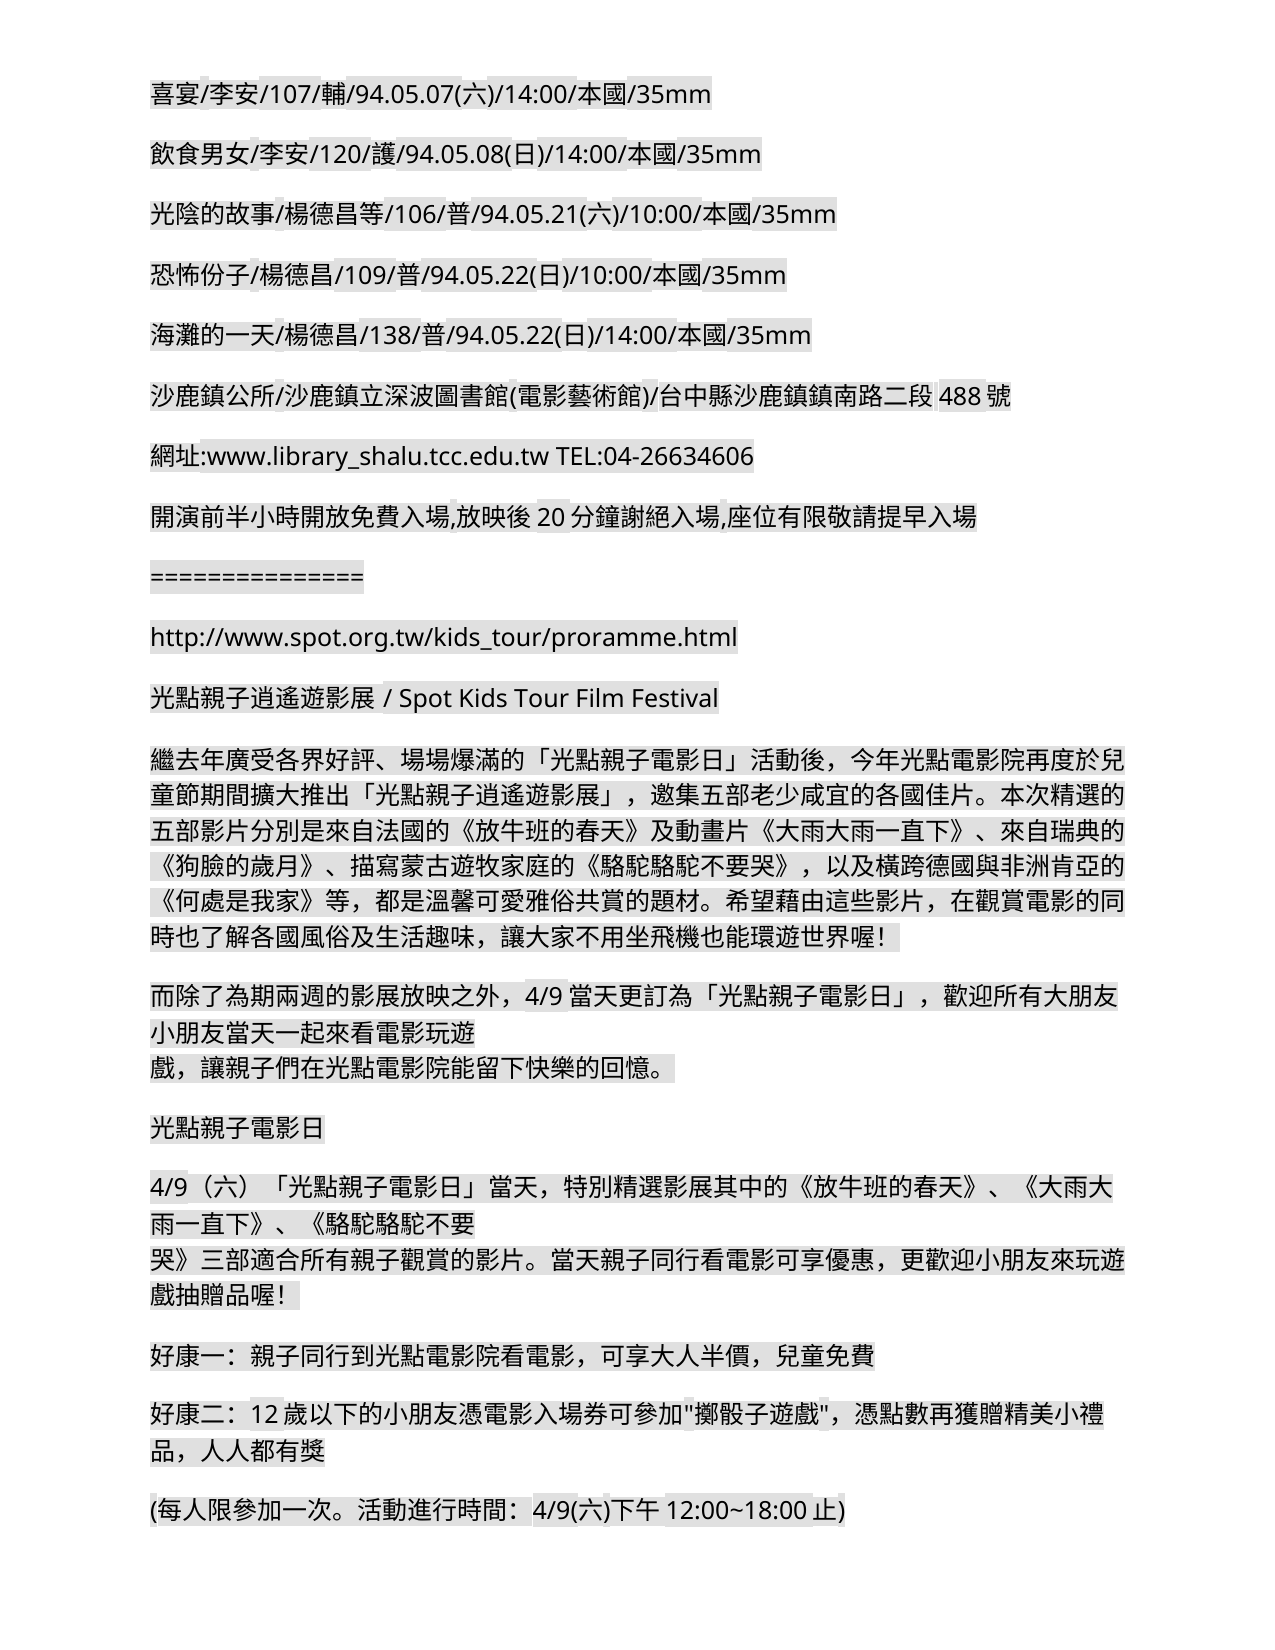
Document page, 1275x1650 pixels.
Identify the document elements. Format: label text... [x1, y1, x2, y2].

text 沙鹿鎮公所/沙鹿鎮立深波圖書館(電影藝術館)/台中縣沙鹿鎮鎮南路二段488號 [150, 377, 1125, 412]
text 光陰的故事/楊德昌等/106/普/94.05.21(六)/10:00/本國/35mm [150, 196, 1125, 231]
text 4/9（六）「光點親子電影日」當天，特別精選影展其中的《放牛班的春天》、《大雨大雨一直下》、《駱駝駱駝不要 哭》三部適合所有親子觀賞的影片。當天親子同行看電影可享優惠，更歡迎小朋友來玩遊戲抽贈品喔！ [150, 1169, 1125, 1310]
text =============== [150, 558, 1125, 594]
text 開演前半小時開放免費入場,放映後20分鐘謝絕入場,座位有限敬請提早入場 [150, 498, 1125, 533]
text 喜宴/李安/107/輔/94.05.07(六)/14:00/本國/35mm [150, 75, 1125, 110]
text 網址:www.library_shalu.tcc.edu.tw TEL:04-26634606 [150, 437, 1125, 473]
text 飲食男女/李安/120/護/94.05.08(日)/14:00/本國/35mm [150, 135, 1125, 171]
text 而除了為期兩週的影展放映之外，4/9當天更訂為「光點親子電影日」，歡迎所有大朋友小朋友當天一起來看電影玩遊 戲，讓親子們在光點電影院能留下快樂的回憶。 [150, 977, 1125, 1083]
text 海灘的一天/楊德昌/138/普/94.05.22(日)/14:00/本國/35mm [150, 317, 1125, 352]
text (每人限參加一次。活動進行時間：4/9(六)下午12:00~18:00止) [150, 1492, 1125, 1527]
text 恐怖份子/楊德昌/109/普/94.05.22(日)/10:00/本國/35mm [150, 256, 1125, 292]
text 光點親子逍遙遊影展 / Spot Kids Tour Film Festival [150, 679, 1125, 714]
text http://www.spot.org.tw/kids_tour/proramme.html [150, 619, 1125, 654]
text 好康二：12歲以下的小朋友憑電影入場券可參加"擲骰子遊戲"，憑點數再獲贈精美小禮品，人人都有獎 [150, 1396, 1125, 1467]
text 光點親子電影日 [150, 1108, 1125, 1144]
text 繼去年廣受各界好評、場場爆滿的「光點親子電影日」活動後，今年光點電影院再度於兒童節期間擴大推出「光點親子逍遙遊影展」，邀集五部老少咸宜的各國佳片。本次精選的五部影片分別是來自法國的《放牛班的春天》及動畫片《大雨大雨一直下》、來自瑞典的《狗臉的歲月》、描寫蒙古遊牧家庭的《駱駝駱駝不要哭》，以及橫跨德國與非洲肯亞的《何處是我家》等，都是溫馨可愛雅俗共賞的題材。希望藉由這些影片，在觀賞電影的同時也了解各國風俗及生活趣味，讓大家不用坐飛機也能環遊世界喔！ [150, 739, 1125, 952]
text 好康一：親子同行到光點電影院看電影，可享大人半價，兒童免費 [150, 1335, 1125, 1371]
